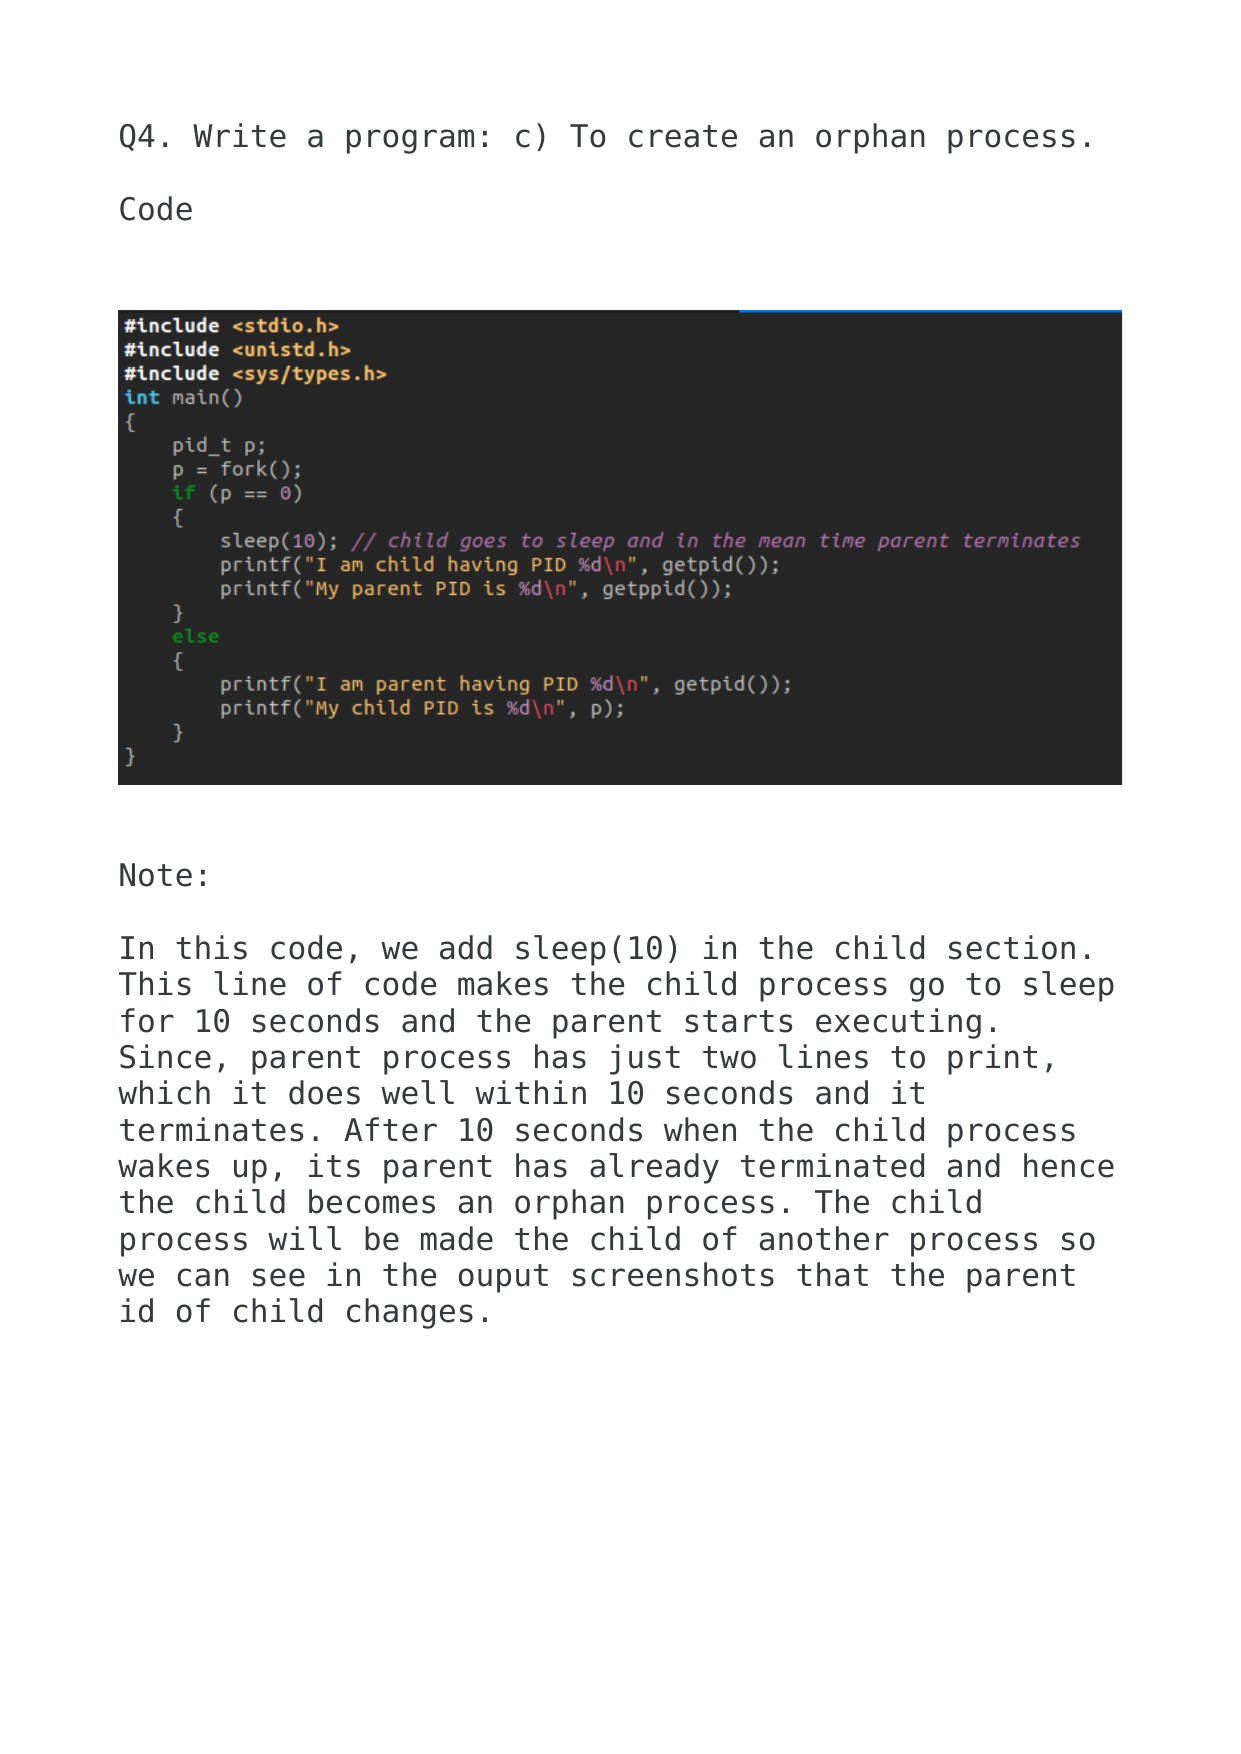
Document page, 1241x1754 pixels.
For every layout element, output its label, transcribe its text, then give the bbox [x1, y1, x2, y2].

picture [118, 310, 1123, 785]
text Note: [118, 857, 1122, 894]
text In this code, we add sleep(10) in the child section. This line of code makes the child process go to sleep for 10 seconds and the parent starts executing. Since, parent process has just two lines to print, which it does well within 10 seconds and it terminates. After 10 seconds when the child process wakes up, its parent has already terminated and hence the child becomes an orphan process. The child process will be made the child of another process so we can see in the ouput screenshots that the parent id of child changes. [118, 930, 1122, 1330]
text Q4. Write a program: c) To create an orphan process. [118, 118, 1122, 154]
text Code [118, 191, 1122, 227]
